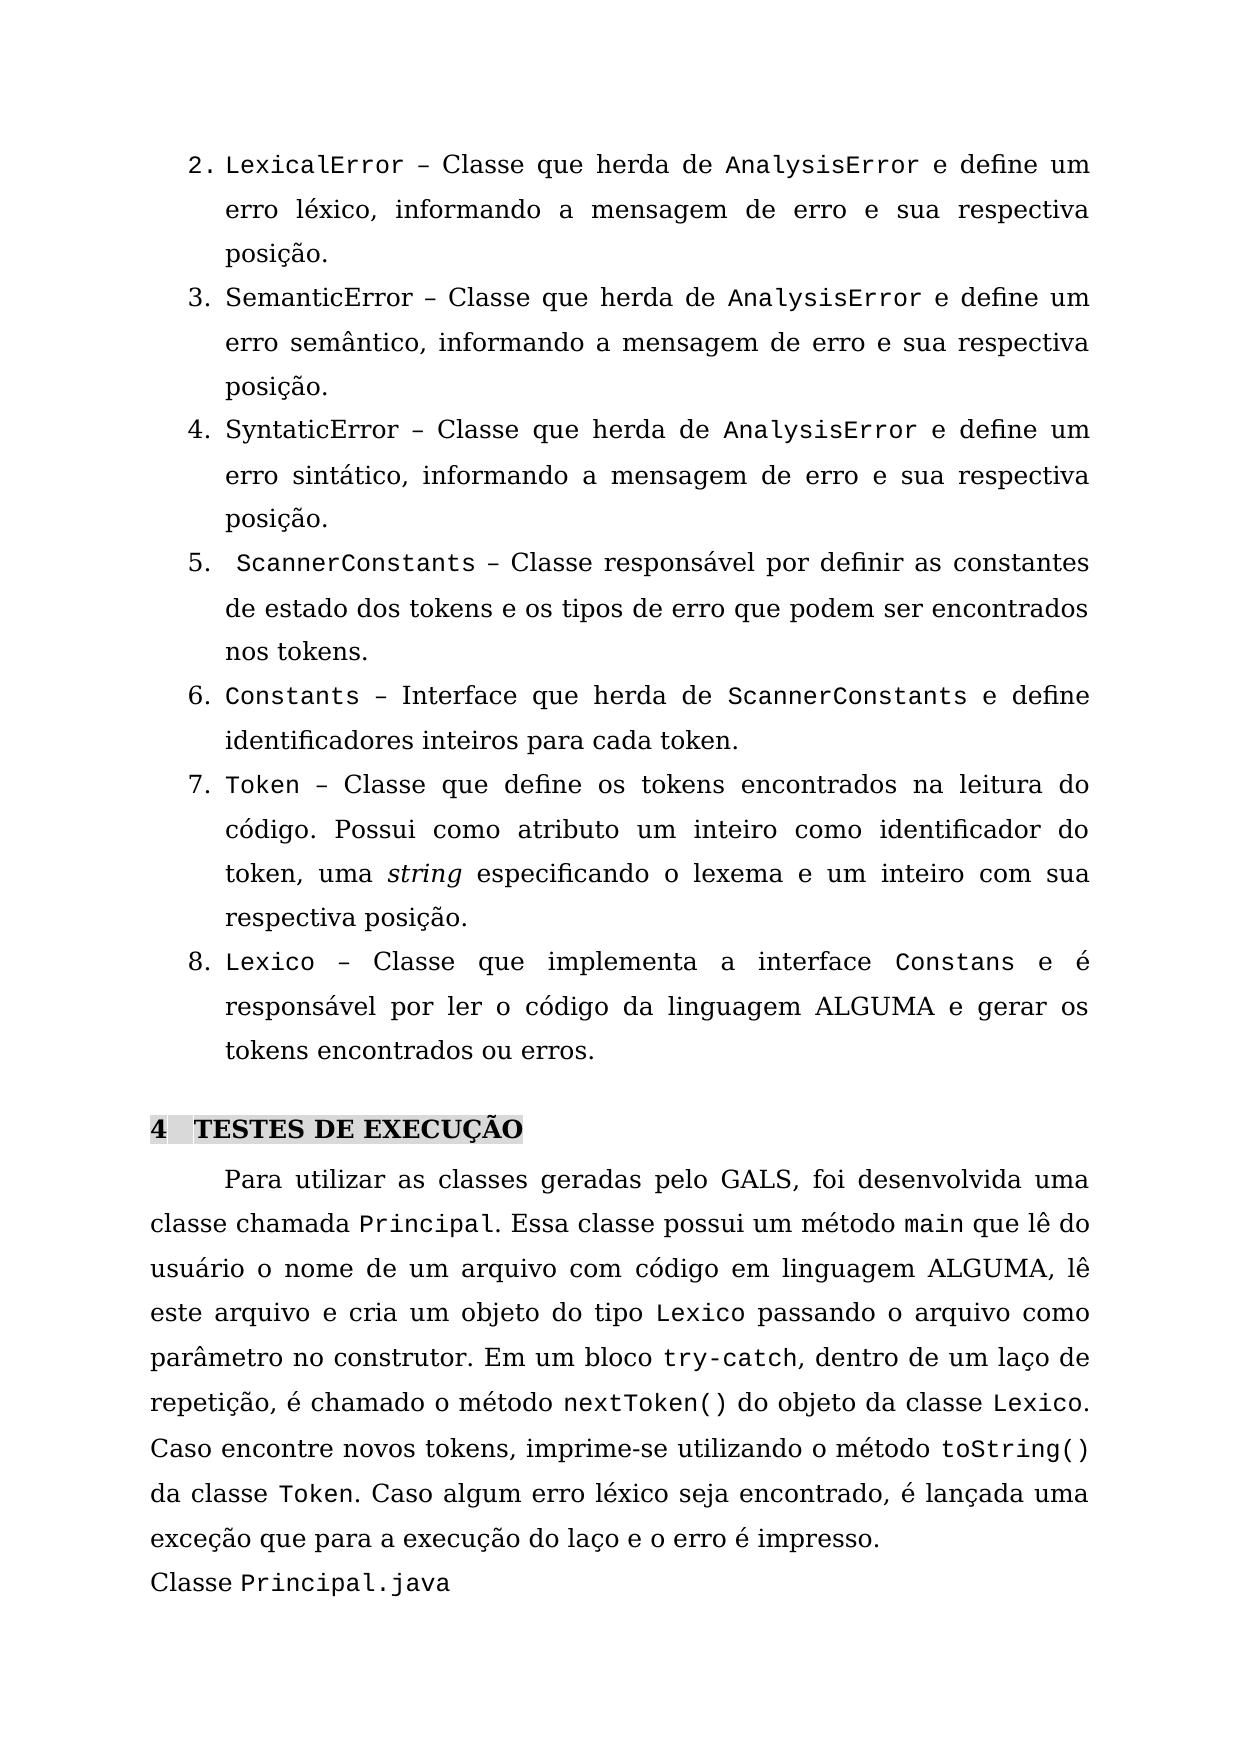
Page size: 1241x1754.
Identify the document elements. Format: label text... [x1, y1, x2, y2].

list Token – Classe que define os tokens encontrados na leitura do código. Possui como atributo um inteiro como identificador do token, uma string especificando o lexema e um inteiro com sua respectiva posição. [187, 770, 1090, 932]
text Classe Principal.java [150, 1568, 1090, 1599]
text 4 TESTES DE EXECUÇÃO [150, 1115, 1090, 1144]
list Lexico – Classe que implementa a interface Constans e é responsável por ler o código da linguagem ALGUMA e gerar os tokens encontrados ou erros. [187, 947, 1090, 1065]
text Para utilizar as classes geradas pelo GALS, foi desenvolvida uma classe chamada Principal. Essa classe possui um método main que lê do usuário o nome de um arquivo com código em linguagem ALGUMA, lê este arquivo e cria um objeto do tipo Lexico passando o arquivo como parâmetro no construtor. Em um bloco try-catch, dentro de um laço de repetição, é chamado o método nextToken() do objeto da classe Lexico. Caso encontre novos tokens, imprime-se utilizando o método toString() da classe Token. Caso algum erro léxico seja encontrado, é lançada uma exceção que para a execução do laço e o erro é impresso. [150, 1165, 1090, 1554]
list ScannerConstants – Classe responsável por definir as constantes de estado dos tokens e os tipos de erro que podem ser encontrados nos tokens. [187, 548, 1090, 667]
list SemanticError – Classe que herda de AnalysisError e define um erro semântico, informando a mensagem de erro e sua respectiva posição. [187, 283, 1090, 401]
list SyntaticError – Classe que herda de AnalysisError e define um erro sintático, informando a mensagem de erro e sua respectiva posição. [187, 416, 1090, 534]
list LexicalError – Classe que herda de AnalysisError e define um erro léxico, informando a mensagem de erro e sua respectiva posição. [187, 150, 1090, 268]
list Constants – Interface que herda de ScannerConstants e define identificadores inteiros para cada token. [187, 681, 1090, 756]
